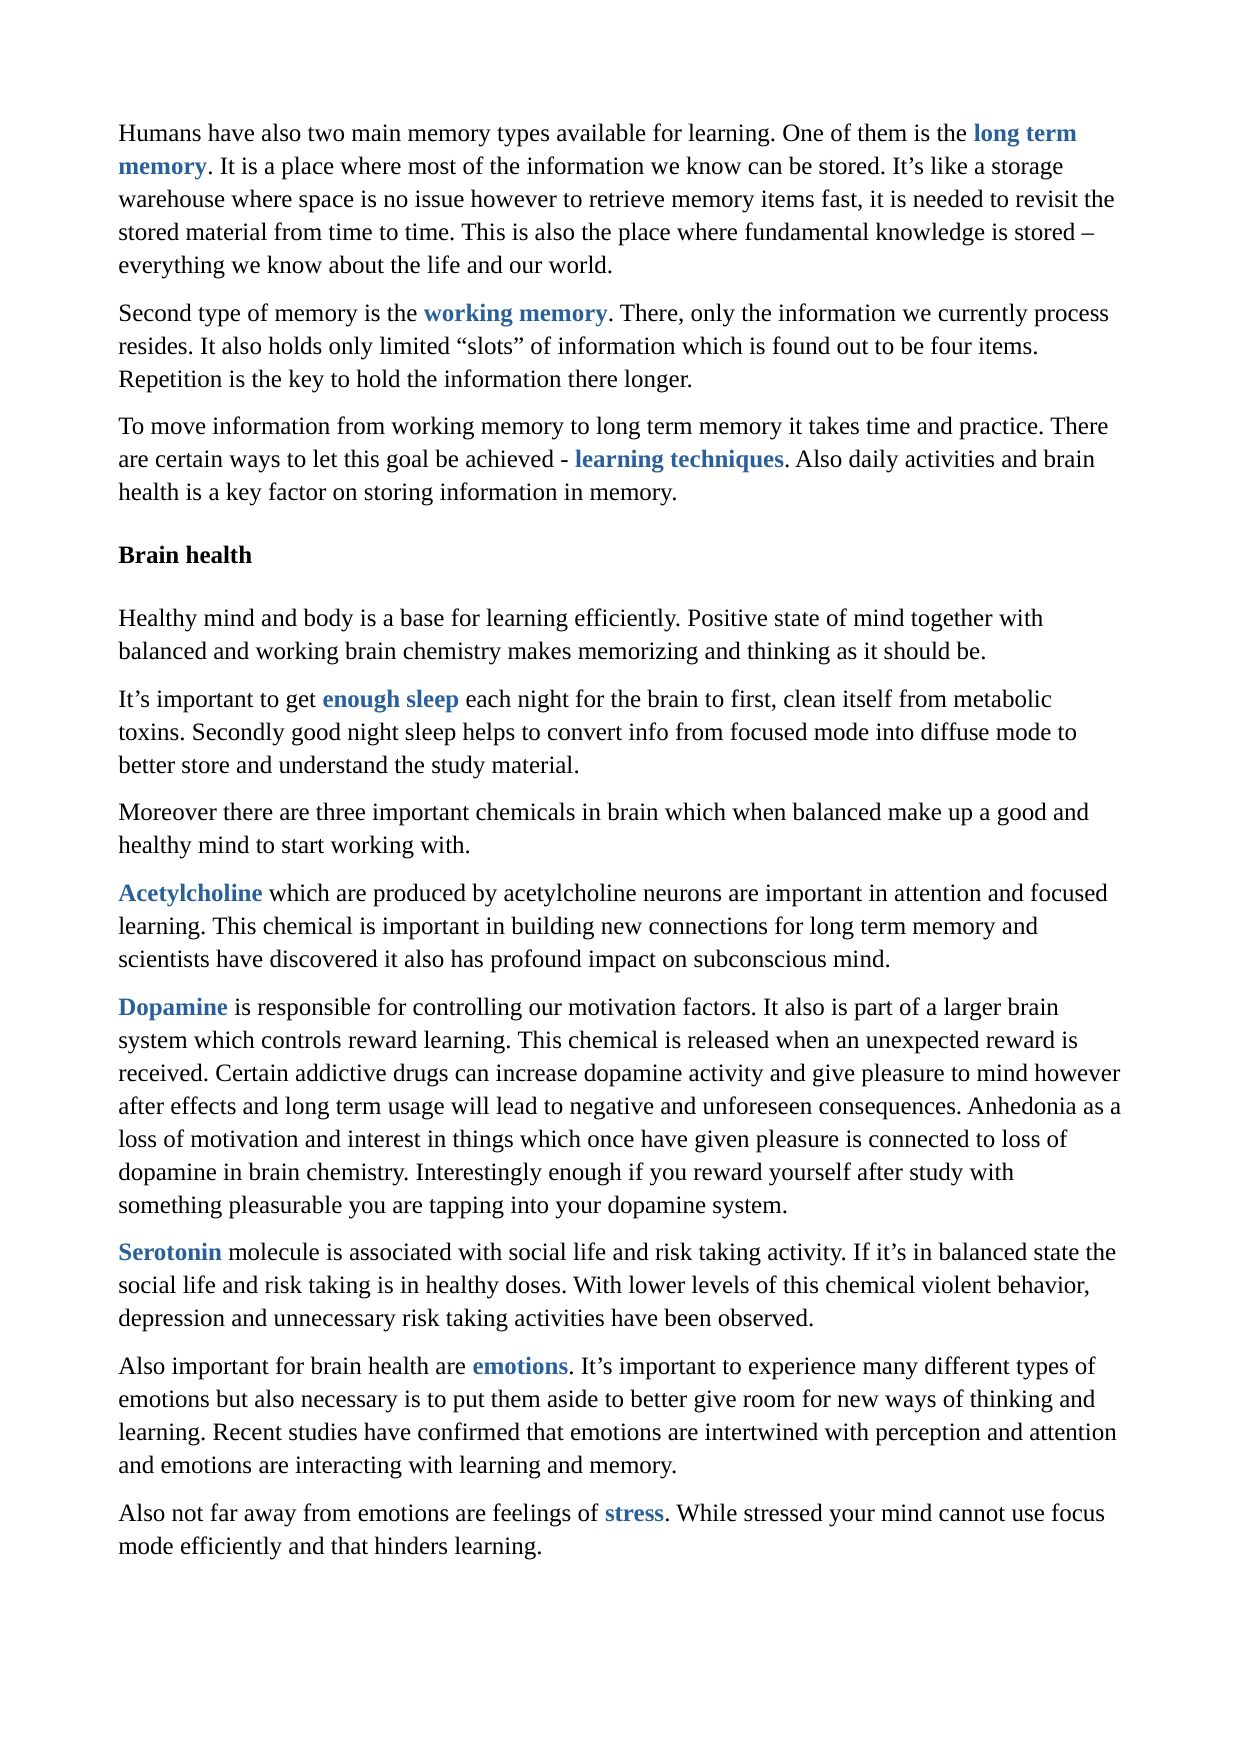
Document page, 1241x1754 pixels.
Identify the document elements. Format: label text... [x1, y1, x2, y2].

text Healthy mind and body is a base for learning efficiently. Positive state of mind together with balanced and working brain chemistry makes memorizing and thinking as it should be. [118, 603, 1122, 665]
text Serotonin molecule is associated with social life and risk taking activity. If it’s in balanced state the social life and risk taking is in healthy doses. With lower levels of this chemical violent behavior, depression and unnecessary risk taking activities have been observed. [118, 1237, 1122, 1332]
text Also important for brain health are emotions. It’s important to experience many different types of emotions but also necessary is to put them aside to better give room for new ways of thinking and learning. Recent studies have confirmed that emotions are intertwined with perception and attention and emotions are interacting with learning and memory. [118, 1351, 1122, 1479]
text It’s important to get enough sleep each night for the brain to first, clean itself from metabolic toxins. Secondly good night sleep helps to convert info from focused mode into diffuse mode to better store and understand the study material. [118, 684, 1122, 778]
text Acetylcholine which are produced by acetylcholine neurons are important in attention and focused learning. This chemical is important in building new connections for long term memory and scientists have discovered it also has profound impact on subconscious mind. [118, 878, 1122, 973]
text Also not far away from emotions are feelings of stress. While stressed your mind cannot use focus mode efficiently and that hinders learning. [118, 1498, 1122, 1559]
text Humans have also two main memory types available for learning. One of them is the long term memory. It is a place where most of the information we know can be stored. It’s like a storage warehouse where space is no issue however to retrieve memory items fast, it is needed to revisit the stored material from time to time. This is also the place where fundamental knowledge is stored – everything we know about the life and our world. [118, 118, 1122, 279]
text Dopamine is responsible for controlling our motivation factors. It also is part of a larger brain system which controls reward learning. This chemical is released when an unexpected reward is received. Certain addictive drugs can increase dopamine activity and give pleasure to mind however after effects and long term usage will lead to negative and unforeseen consequences. Anhedonia as a loss of motivation and interest in things which once have given pleasure is connected to loss of dopamine in brain chemistry. Interestingly enough if you reward yourself after study with something pleasurable you are tapping into your dopamine system. [118, 992, 1122, 1218]
text Moreover there are three important chemicals in brain which when balanced make up a good and healthy mind to start working with. [118, 797, 1122, 859]
text Brain health [118, 540, 1122, 569]
text Second type of memory is the working memory. There, only the information we currently process resides. It also holds only limited “slots” of information which is found out to be four items. Repetition is the key to hold the information there longer. [118, 298, 1122, 393]
text To move information from working memory to long term memory it takes time and practice. There are certain ways to let this goal be achieved - learning techniques. Also daily activities and brain health is a key factor on storing information in memory. [118, 411, 1122, 506]
